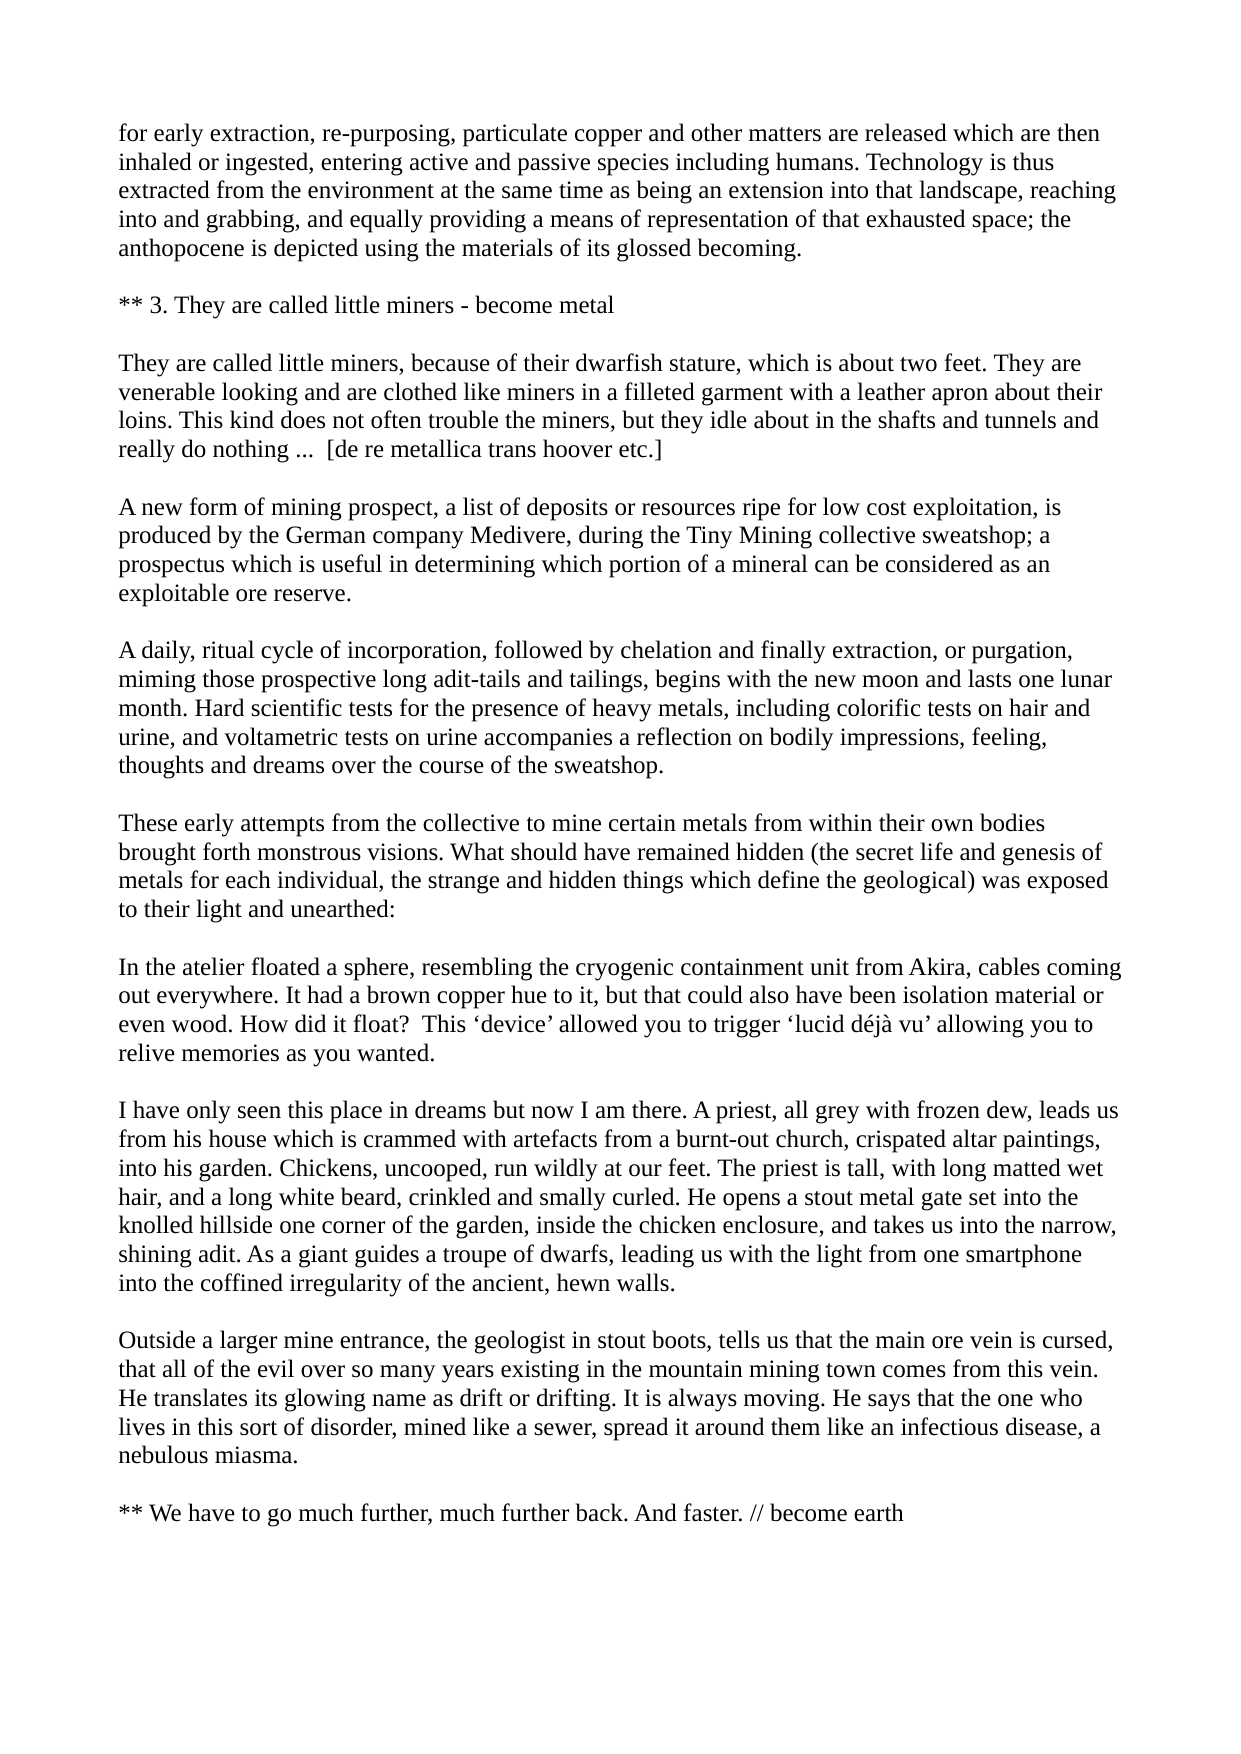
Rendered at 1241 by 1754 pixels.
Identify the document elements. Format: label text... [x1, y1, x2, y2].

text They are called little miners, because of their dwarfish stature, which is about two feet. They are venerable looking and are clothed like miners in a filleted garment with a leather apron about their loins. This kind does not often trouble the miners, but they idle about in the shafts and tunnels and really do nothing ... [de re metallica trans hoover etc.] [118, 348, 1122, 463]
text for early extraction, re-purposing, particulate copper and other matters are released which are then inhaled or ingested, entering active and passive species including humans. Technology is thus extracted from the environment at the same time as being an extension into that landscape, reaching into and grabbing, and equally providing a means of representation of that exhausted space; the anthopocene is depicted using the materials of its glossed becoming. [118, 118, 1122, 262]
text I have only seen this place in dreams but now I am there. A priest, all grey with frozen dew, leads us from his house which is crammed with artefacts from a burnt-out church, crispated altar paintings, into his garden. Chickens, uncooped, run wildly at our feet. The priest is tall, with long matted wet hair, and a long white beard, crinkled and smally curled. He opens a stout metal gate set into the knolled hillside one corner of the garden, inside the chicken enclosure, and takes us into the narrow, shining adit. As a giant guides a troupe of dwarfs, leading us with the light from one smartphone into the coffined irregularity of the ancient, hewn walls. [118, 1096, 1122, 1297]
text In the atelier floated a sphere, resembling the cryogenic containment unit from Akira, cables coming out everywhere. It had a brown copper hue to it, but that could also have been isolation material or even wood. How did it float? This ‘device’ allowed you to trigger ‘lucid déjà vu’ allowing you to relive memories as you wanted. [118, 952, 1122, 1067]
text ** 3. They are called little miners - become metal [118, 291, 1122, 319]
text A new form of mining prospect, a list of deposits or resources ripe for low cost exploitation, is produced by the German company Medivere, during the Tiny Mining collective sweatshop; a prospectus which is useful in determining which portion of a mineral can be considered as an exploitable ore reserve. [118, 492, 1122, 607]
text ** We have to go much further, much further back. And faster. // become earth [118, 1498, 1122, 1527]
text A daily, ritual cycle of incorporation, followed by chelation and finally extraction, or purgation, miming those prospective long adit-tails and tailings, begins with the new moon and lasts one lunar month. Hard scientific tests for the presence of heavy metals, including colorific tests on hair and urine, and voltametric tests on urine accompanies a reflection on bodily impressions, feeling, thoughts and dreams over the course of the sweatshop. [118, 636, 1122, 779]
text These early attempts from the collective to mine certain metals from within their own bodies brought forth monstrous visions. What should have remained hidden (the secret life and genesis of metals for each individual, the strange and hidden things which define the geological) was exposed to their light and unearthed: [118, 808, 1122, 923]
text Outside a larger mine entrance, the geologist in stout boots, tells us that the main ore vein is cursed, that all of the evil over so many years existing in the mountain mining town comes from this vein. He translates its glowing name as drift or drifting. It is always moving. He says that the one who lives in this sort of disorder, mined like a sewer, spread it around them like an infectious disease, a nebulous miasma. [118, 1326, 1122, 1469]
